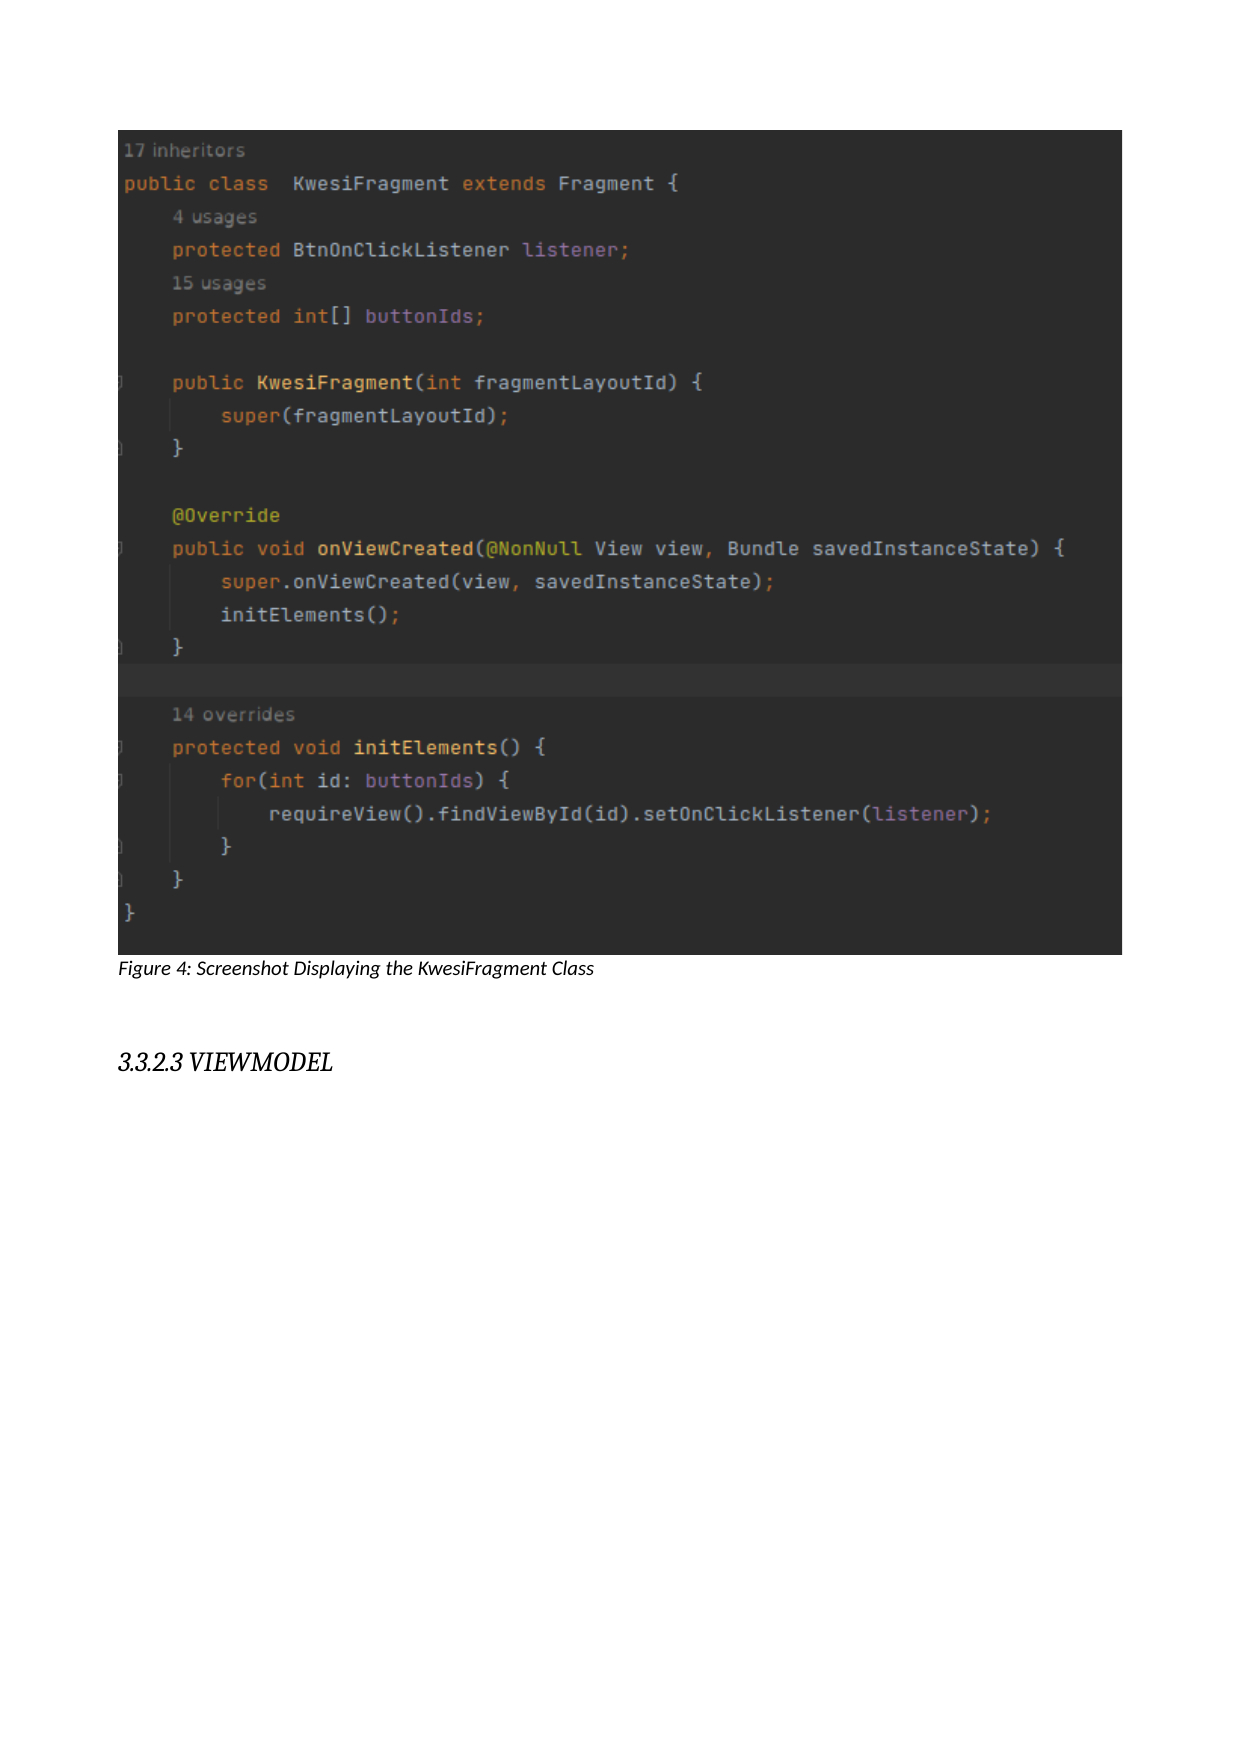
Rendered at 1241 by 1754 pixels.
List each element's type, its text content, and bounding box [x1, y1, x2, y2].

subtitle 3.3.2.3 Viewmodel [118, 1047, 1122, 1078]
text Figure 4: Screenshot Displaying the KwesiFragment Class [118, 955, 1122, 980]
picture [118, 130, 1123, 955]
